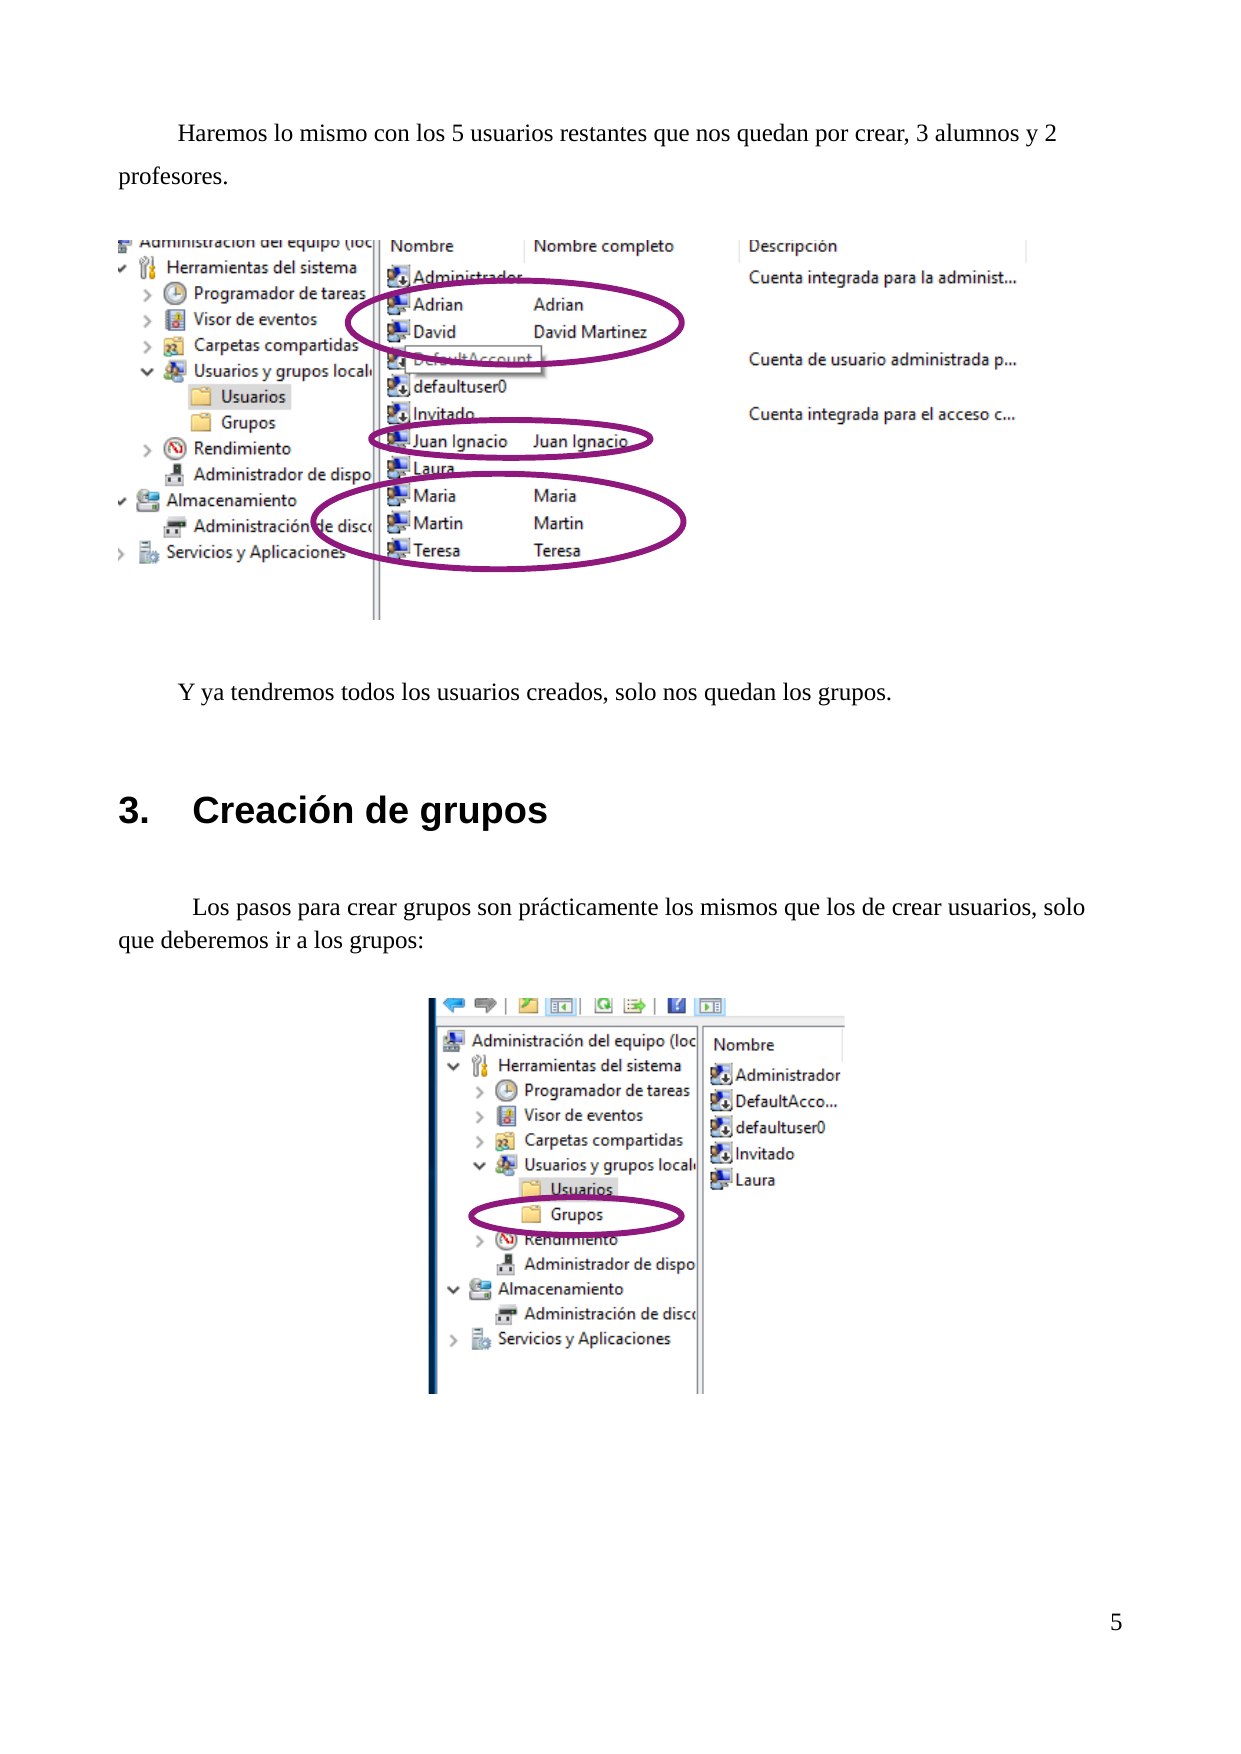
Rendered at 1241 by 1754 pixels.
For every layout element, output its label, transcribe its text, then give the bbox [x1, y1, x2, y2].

text Los pasos para crear grupos son prácticamente los mismos que los de crear usuarios, solo que deberemos ir a los grupos: [118, 892, 1122, 954]
picture [118, 240, 1123, 620]
picture [428, 998, 582, 1394]
text Haremos lo mismo con los 5 usuarios restantes que nos quedan por crear, 3 alumnos y 2 profesores. [118, 118, 1122, 190]
picture [475, 1201, 582, 1232]
text Y ya tendremos todos los usuarios creados, solo nos quedan los grupos. [118, 677, 1122, 706]
subtitle Creación de grupos [118, 788, 1122, 832]
